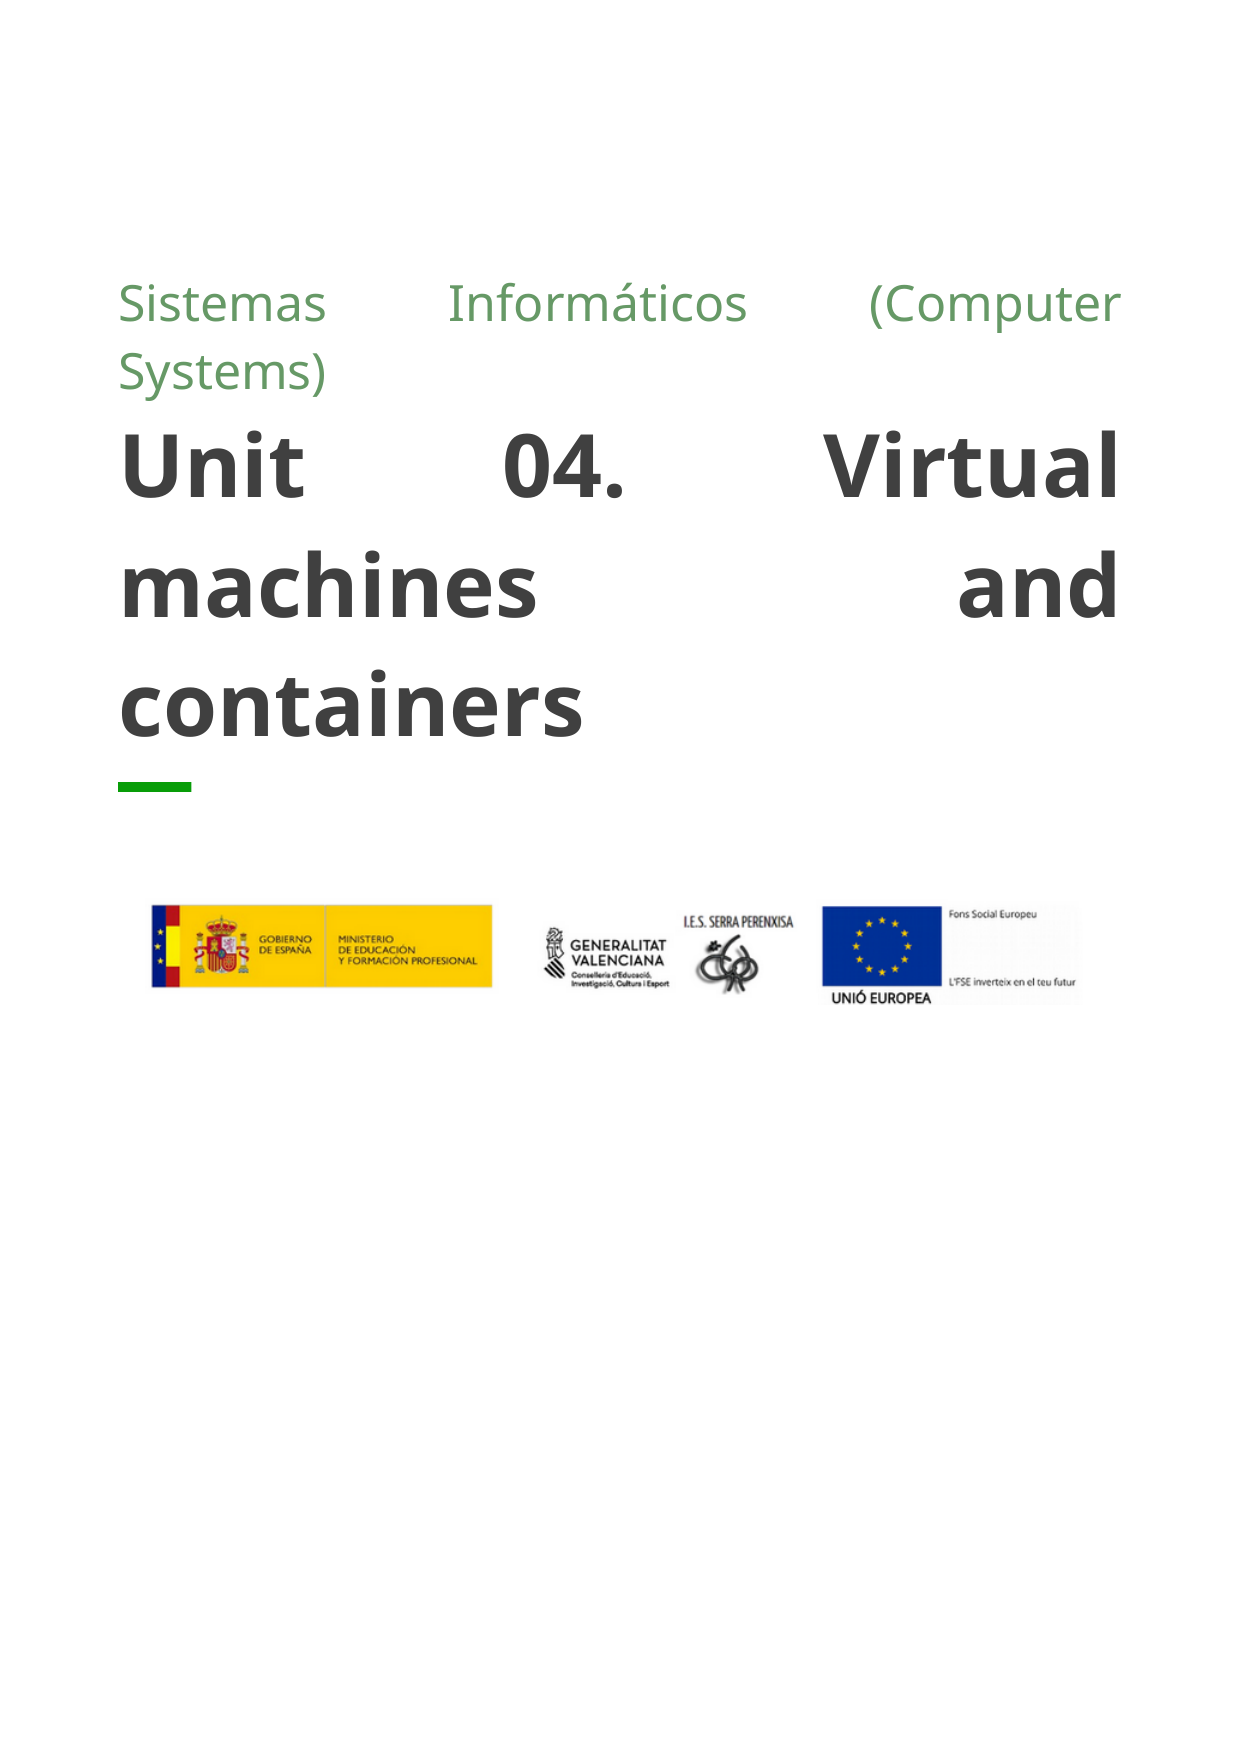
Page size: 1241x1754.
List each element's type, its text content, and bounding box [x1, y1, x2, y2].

picture [118, 782, 192, 792]
picture [118, 885, 1123, 1005]
title Sistemas Informáticos (Computer Systems) Unit 04. Virtual machines and containers [118, 268, 1122, 762]
